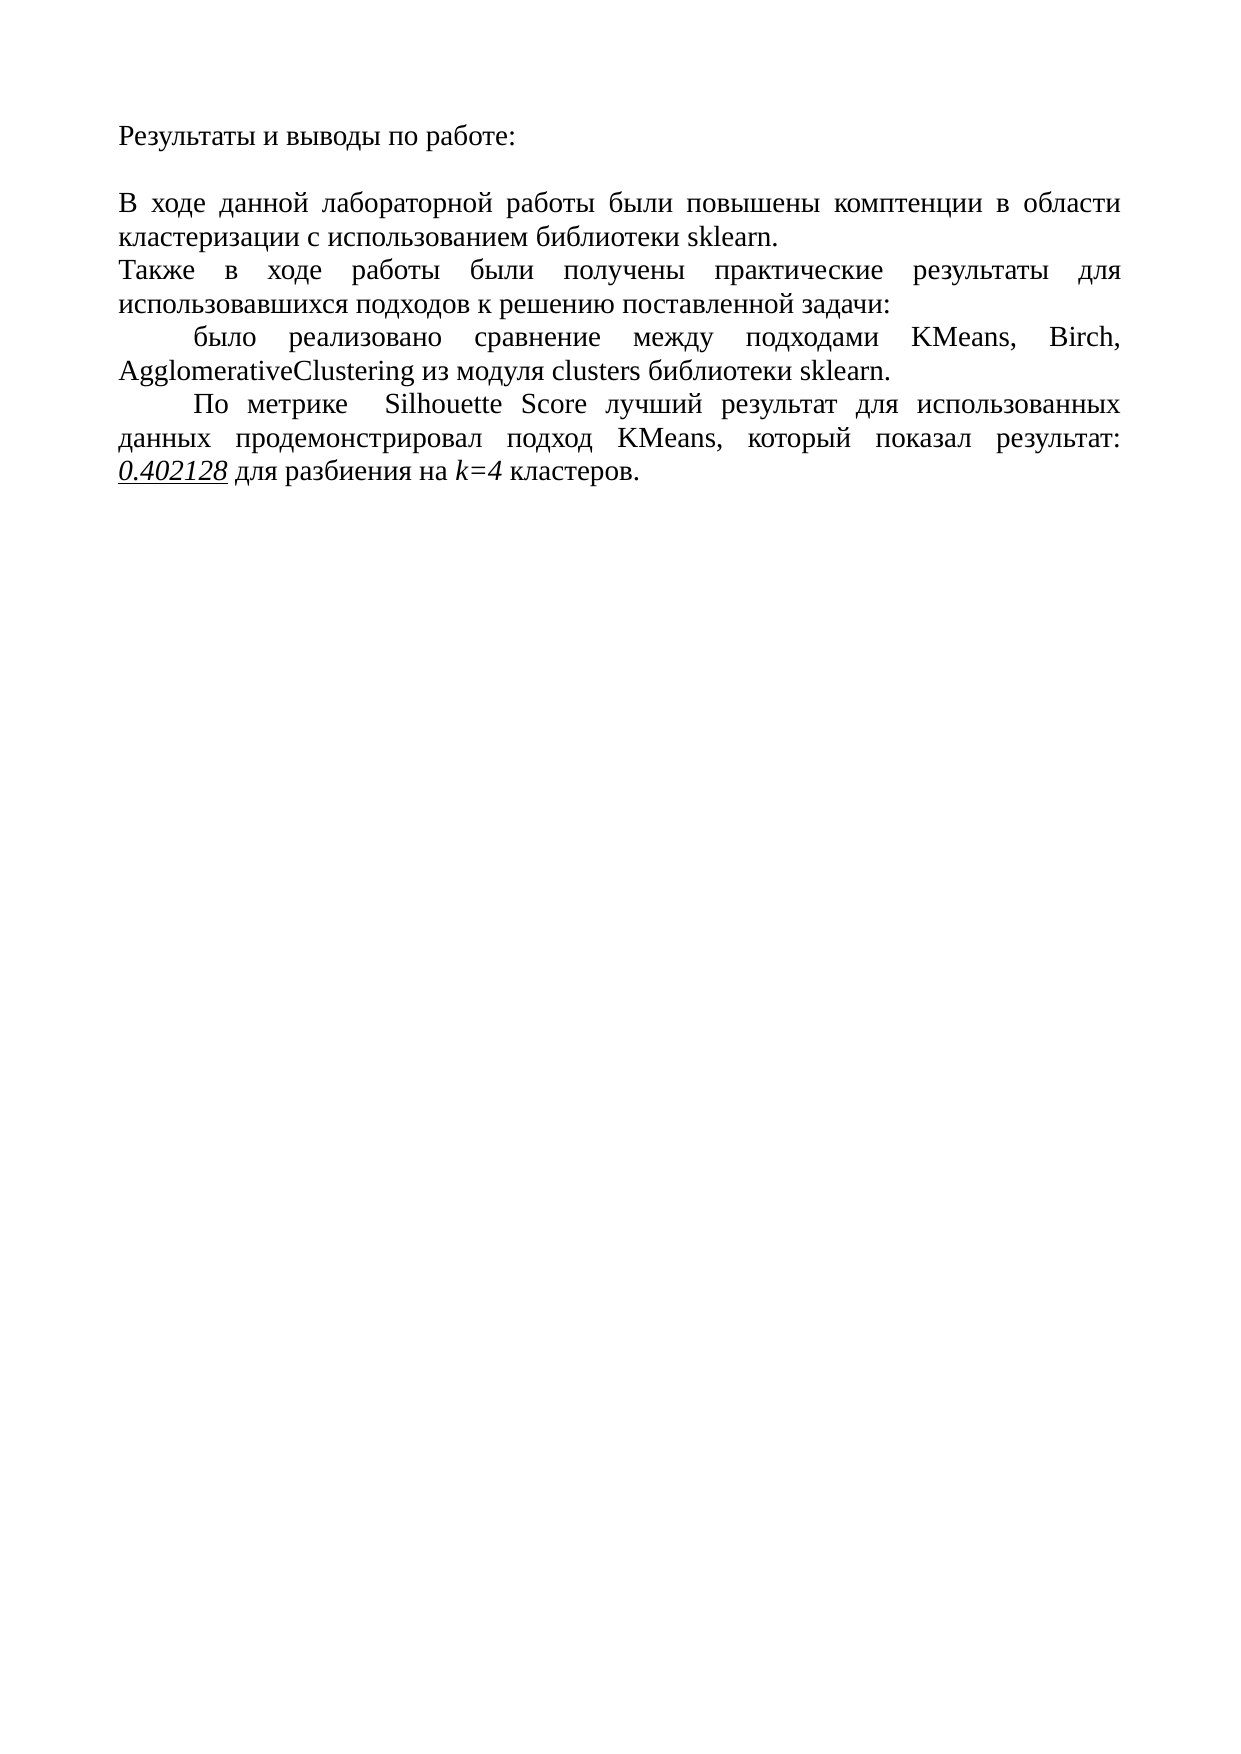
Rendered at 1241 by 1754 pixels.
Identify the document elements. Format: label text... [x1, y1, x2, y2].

text Результаты и выводы по работе: [118, 118, 1122, 152]
text В ходе данной лабораторной работы были повышены комптенции в области кластеризации с использованием библиотеки sklearn. [118, 185, 1122, 252]
text было реализовано сравнение между подходами KMeans, Birch, AgglomerativeClustering из модуля clusters библиотеки sklearn. [118, 319, 1122, 386]
text По метрике Silhouette Score лучший результат для использованных данных продемонстрировал подход KMeans, который показал результат: 0.402128 для разбиения на k=4 кластеров. [118, 386, 1122, 487]
text Также в ходе работы были получены практические результаты для использовавшихся подходов к решению поставленной задачи: [118, 252, 1122, 319]
